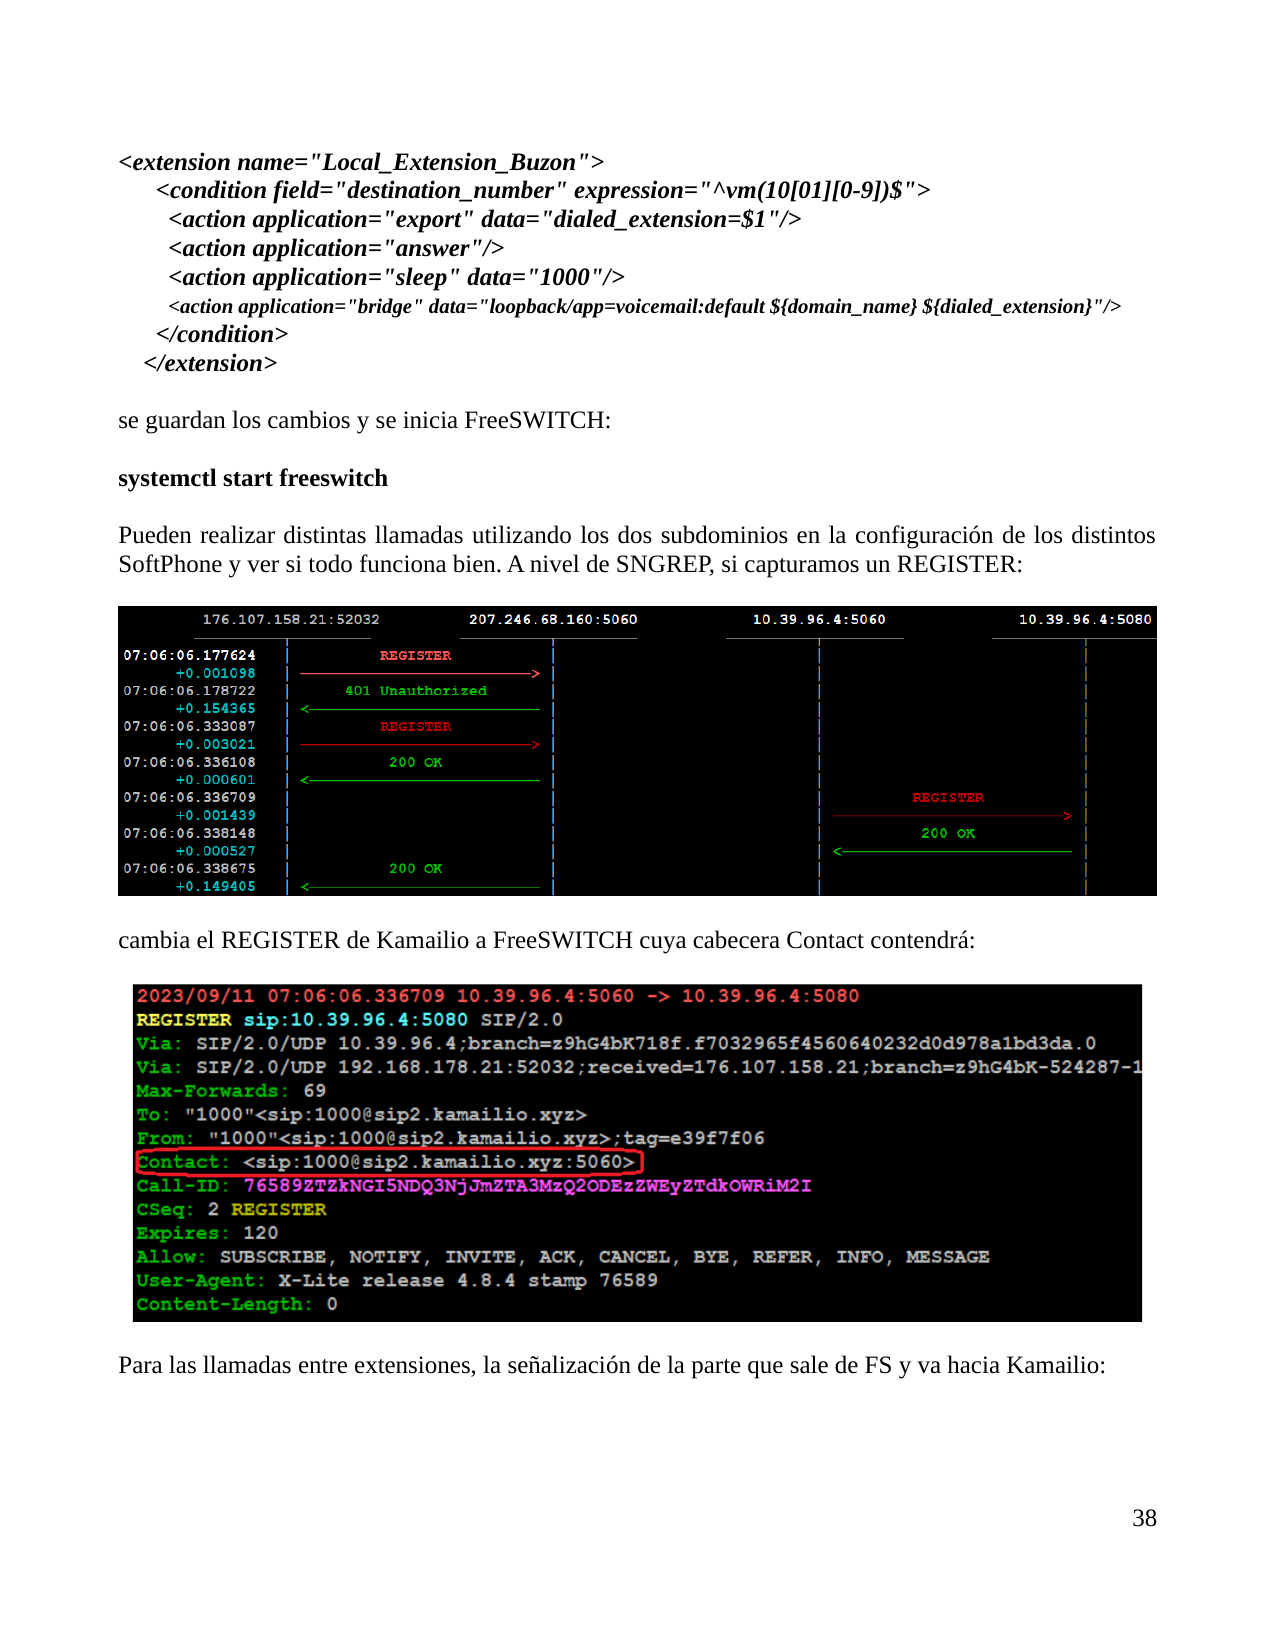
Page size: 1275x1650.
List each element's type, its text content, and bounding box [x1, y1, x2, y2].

text cambia el REGISTER de Kamailio a FreeSWITCH cuya cabecera Contact contendrá: [118, 925, 1157, 953]
picture [118, 606, 1157, 896]
text </condition> [118, 319, 1157, 348]
text Pueden realizar distintas llamadas utilizando los dos subdominios en la configuración de los distintos SoftPhone y ver si todo funciona bien. A nivel de SNGREP, si capturamos un REGISTER: [118, 521, 1157, 578]
text <action application="export" data="dialed_extension=$1"/> [118, 204, 1157, 233]
text systemctl start freeswitch [118, 463, 1157, 492]
text <condition field="destination_number" expression="^vm(10[01][0-9])$"> [118, 176, 1157, 204]
picture [132, 982, 1143, 1322]
text </extension> [118, 348, 1157, 377]
text <action application="bridge" data="loopback/app=voicemail:default ${domain_name} ${dialed_extension}"/> [118, 291, 1157, 319]
text <action application="sleep" data="1000"/> [118, 262, 1157, 291]
text se guardan los cambios y se inicia FreeSWITCH: [118, 406, 1157, 434]
text <action application="answer"/> [118, 233, 1157, 262]
text Para las llamadas entre extensiones, la señalización de la parte que sale de FS y va hacia Kamailio: [118, 1350, 1157, 1379]
text <extension name="Local_Extension_Buzon"> [118, 147, 1157, 176]
